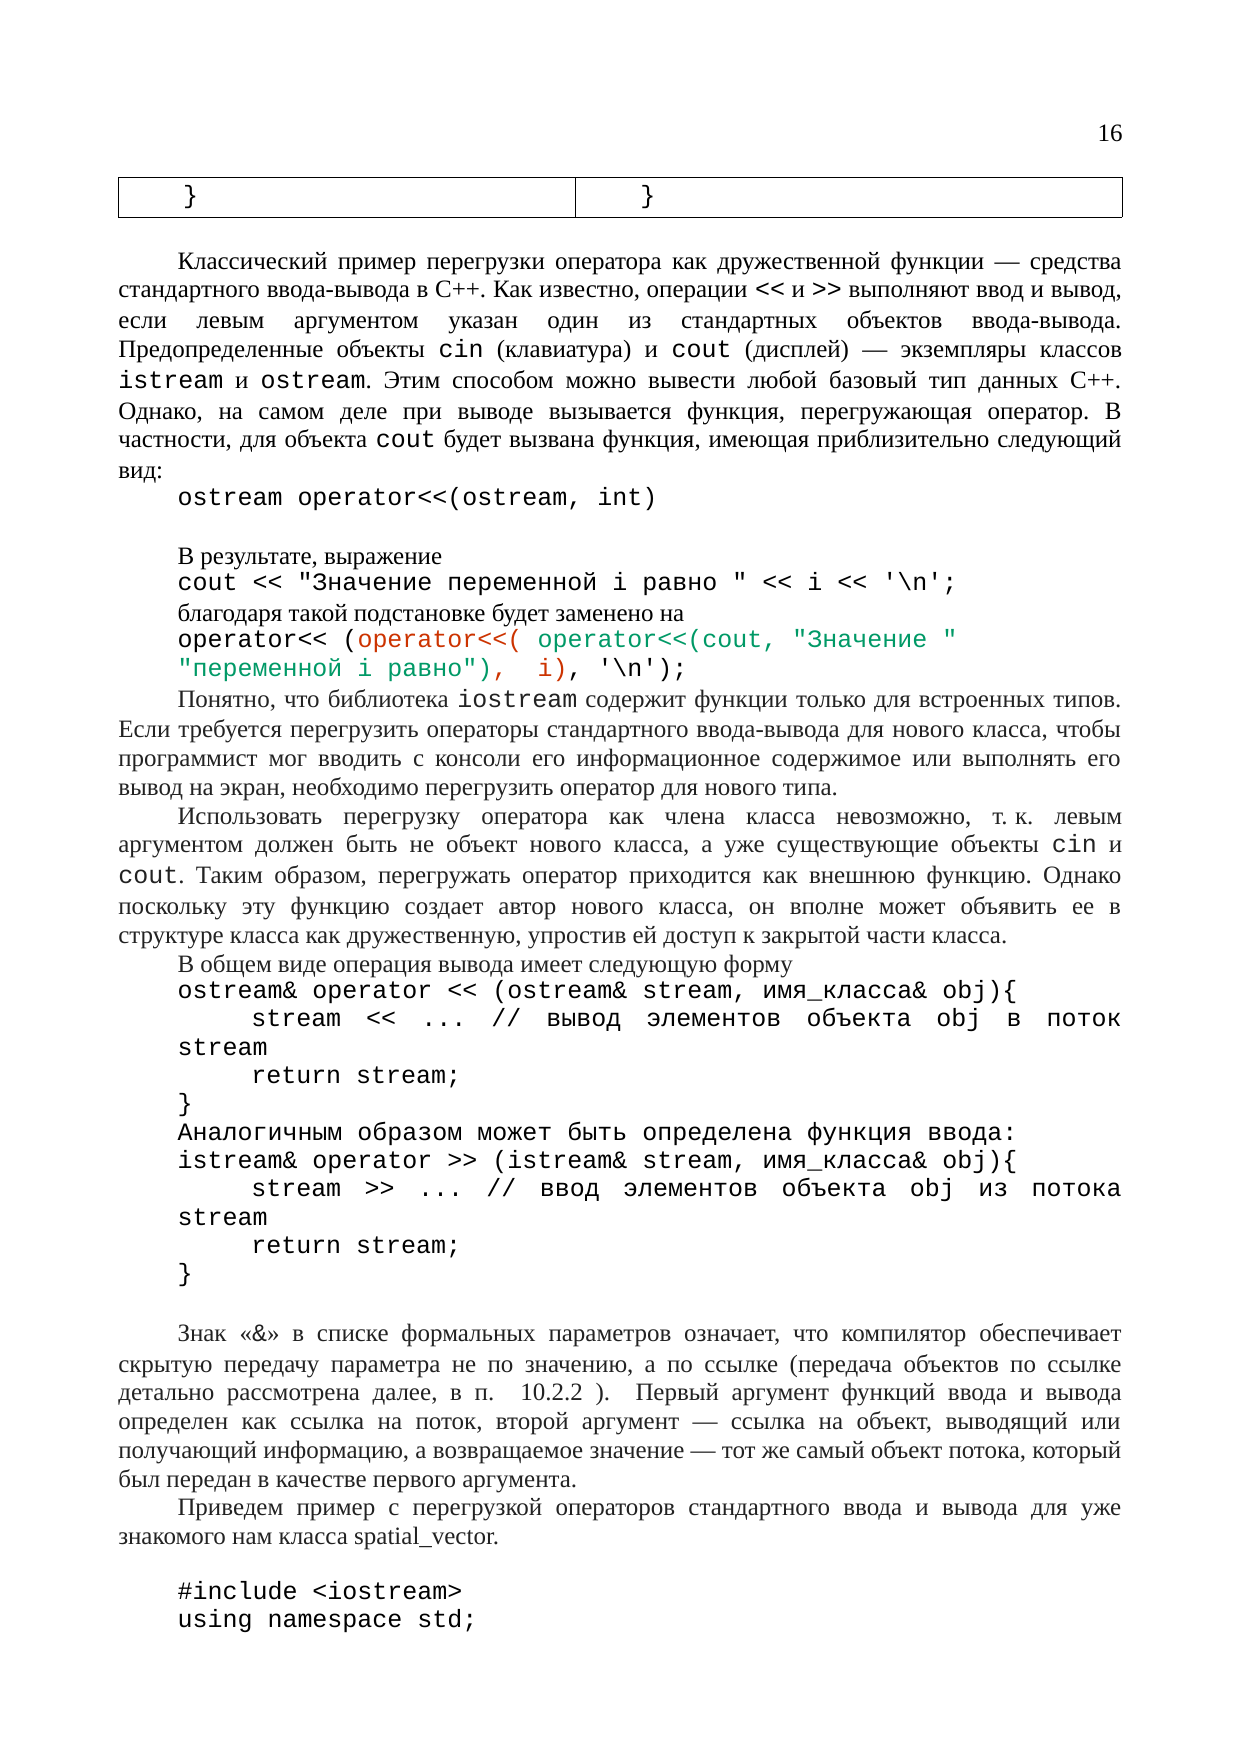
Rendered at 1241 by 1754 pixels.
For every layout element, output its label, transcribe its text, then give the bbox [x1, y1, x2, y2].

text operator<< (operator<<( operator<<(cout, "Значение " [177, 627, 1122, 655]
table_header } [576, 178, 1122, 217]
text В общем виде операция вывода имеет следующую форму [118, 949, 1122, 977]
text "переменной i равно"), i), '\n'); [177, 655, 1122, 684]
text } [177, 1091, 1122, 1119]
text В результате, выражение [118, 541, 1122, 570]
text Использовать перегрузку оператора как члена класса невозможно, т. к. левым аргументом должен быть не объект нового класса, а уже существующие объекты cin и cout. Таким образом, перегружать оператор приходится как внешнюю функцию. Однако поскольку эту функцию создает автор нового класса, он вполне может объявить ее в структуре класса как дружественную, упростив ей доступ к закрытой части класса. [118, 801, 1122, 949]
text using namespace std; [177, 1607, 1122, 1635]
text #include <iostream> [177, 1579, 1122, 1607]
text istream& operator >> (istream& stream, имя_класса& obj){ [177, 1147, 1122, 1176]
text ostream& operator << (ostream& stream, имя_класса& obj){ [177, 977, 1122, 1006]
text Понятно, что библиотека iostream содержит функции только для встроенных типов. Если требуется перегрузить операторы стандартного ввода-вывода для нового класса, чтобы программист мог вводить с консоли его информационное содержимое или выполнять его вывод на экран, необходимо перегрузить оператор для нового типа. [118, 684, 1122, 801]
text Знак «&» в списке формальных параметров означает, что компилятор обеспечивает скрытую передачу параметра не по значению, а по ссылке (передача объектов по ссылке детально рассмотрена далее, в п. 10.2.2). Первый аргумент функций ввода и вывода определен как ссылка на поток, второй аргумент — ссылка на объект, выводящий или получающий информацию, а возвращаемое значение — тот же самый объект потока, который был передан в качестве первого аргумента. [118, 1318, 1122, 1492]
text cout << "Значение переменной i равно " << i << '\n'; [177, 570, 1122, 598]
text return stream; [177, 1062, 1122, 1091]
text } [177, 1261, 1122, 1289]
text Приведем пример с перегрузкой операторов стандартного ввода и вывода для уже знакомого нам класса spatial_vector. [118, 1492, 1122, 1550]
table_header } [119, 178, 575, 217]
text stream >> ... // ввод элементов объекта obj из потока stream [177, 1176, 1122, 1232]
text stream << ... // вывод элементов объекта obj в поток stream [177, 1006, 1122, 1062]
text Классический пример перегрузки оператора как дружественной функции — средства стандартного ввода-вывода в С++. Как известно, операции << и >> выполняют ввод и вывод, если левым аргументом указан один из стандартных объектов ввода-вывода. Предопределенные объекты cin (клавиатура) и cout (дисплей) — экземпляры классов istream и ostream. Этим способом можно вывести любой базовый тип данных С++. Однако, на самом деле при выводе вызывается функция, перегружающая оператор. В частности, для объекта cout будет вызвана функция, имеющая приблизительно следующий вид: [118, 246, 1122, 484]
text ostream operator<<(ostream, int) [177, 484, 1122, 512]
text Аналогичным образом может быть определена функция ввода: [177, 1119, 1122, 1147]
text благодаря такой подстановке будет заменено на [118, 598, 1122, 627]
text return stream; [177, 1232, 1122, 1261]
